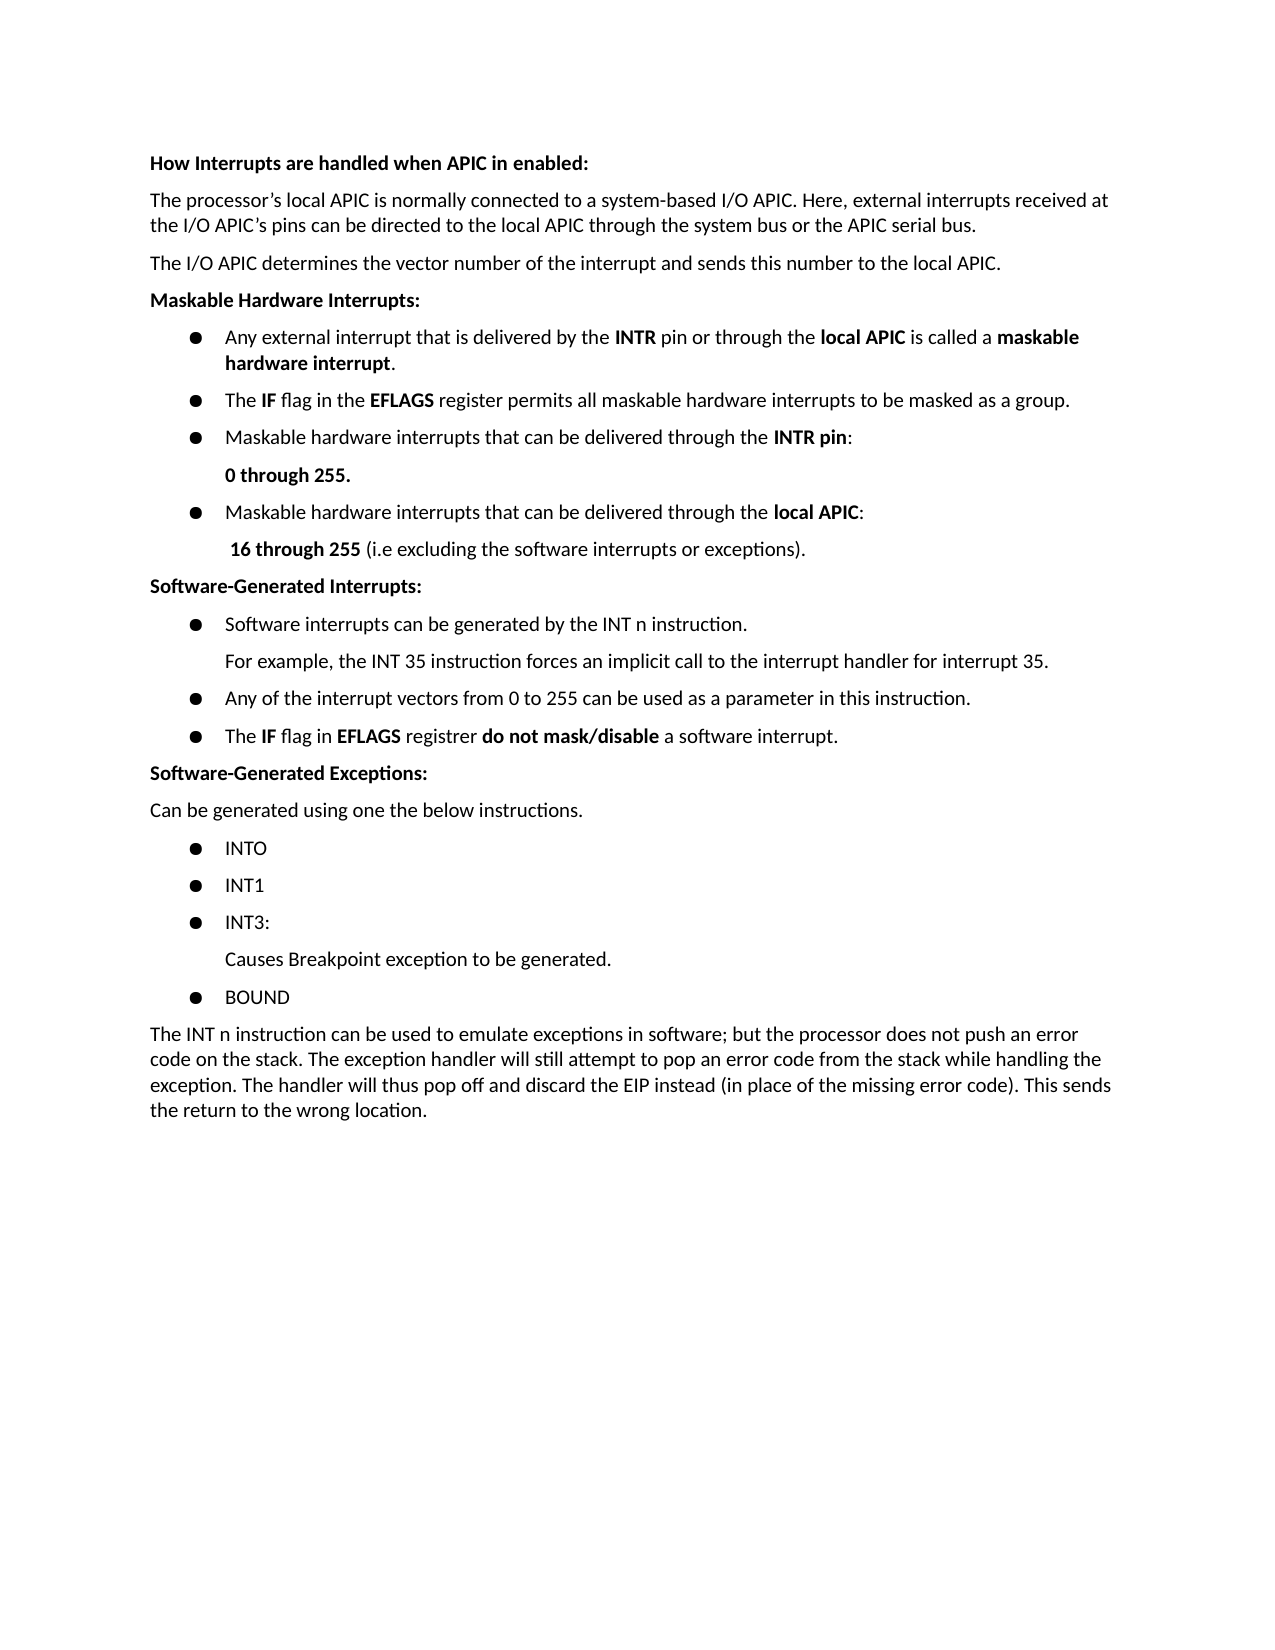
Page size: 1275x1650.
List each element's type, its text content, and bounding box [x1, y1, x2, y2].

list INT3: [187, 909, 1125, 935]
list For example, the INT 35 instruction forces an implicit call to the interrupt handler for interrupt 35. [187, 648, 1125, 674]
list INTO [187, 835, 1125, 860]
list Causes Breakpoint exception to be generated. [187, 947, 1125, 972]
subtitle Software-Generated Exceptions: [150, 760, 1125, 786]
text The processor’s local APIC is normally connected to a system-based I/O APIC. Here, external interrupts received at the I/O APIC’s pins can be directed to the local APIC through the system bus or the APIC serial bus. [150, 187, 1125, 238]
text The I/O APIC determines the vector number of the interrupt and sends this number to the local APIC. [150, 250, 1125, 275]
list Maskable hardware interrupts that can be delivered through the local APIC: [187, 499, 1125, 524]
list Software interrupts can be generated by the INT n instruction. [187, 611, 1125, 636]
list Any external interrupt that is delivered by the INTR pin or through the local APIC is called a maskable hardware interrupt. [187, 324, 1125, 375]
list 0 through 255. [187, 462, 1125, 487]
list The IF flag in EFLAGS registrer do not mask/disable a software interrupt. [187, 723, 1125, 748]
list INT1 [187, 872, 1125, 897]
list BOUND [187, 984, 1125, 1009]
text Can be generated using one the below instructions. [150, 797, 1125, 823]
list Maskable hardware interrupts that can be delivered through the INTR pin: [187, 424, 1125, 450]
subtitle Software-Generated Interrupts: [150, 574, 1125, 599]
text How Interrupts are handled when APIC in enabled: [150, 150, 1125, 175]
list 16 through 255 (i.e excluding the software interrupts or exceptions). [187, 536, 1125, 562]
text The INT n instruction can be used to emulate exceptions in software; but the processor does not push an error code on the stack. The exception handler will still attempt to pop an error code from the stack while handling the exception. The handler will thus pop off and discard the EIP instead (in place of the missing error code). This sends the return to the wrong location. [150, 1021, 1125, 1123]
list Any of the interrupt vectors from 0 to 255 can be used as a parameter in this instruction. [187, 686, 1125, 711]
list The IF flag in the EFLAGS register permits all maskable hardware interrupts to be masked as a group. [187, 387, 1125, 413]
subtitle Maskable Hardware Interrupts: [150, 287, 1125, 313]
